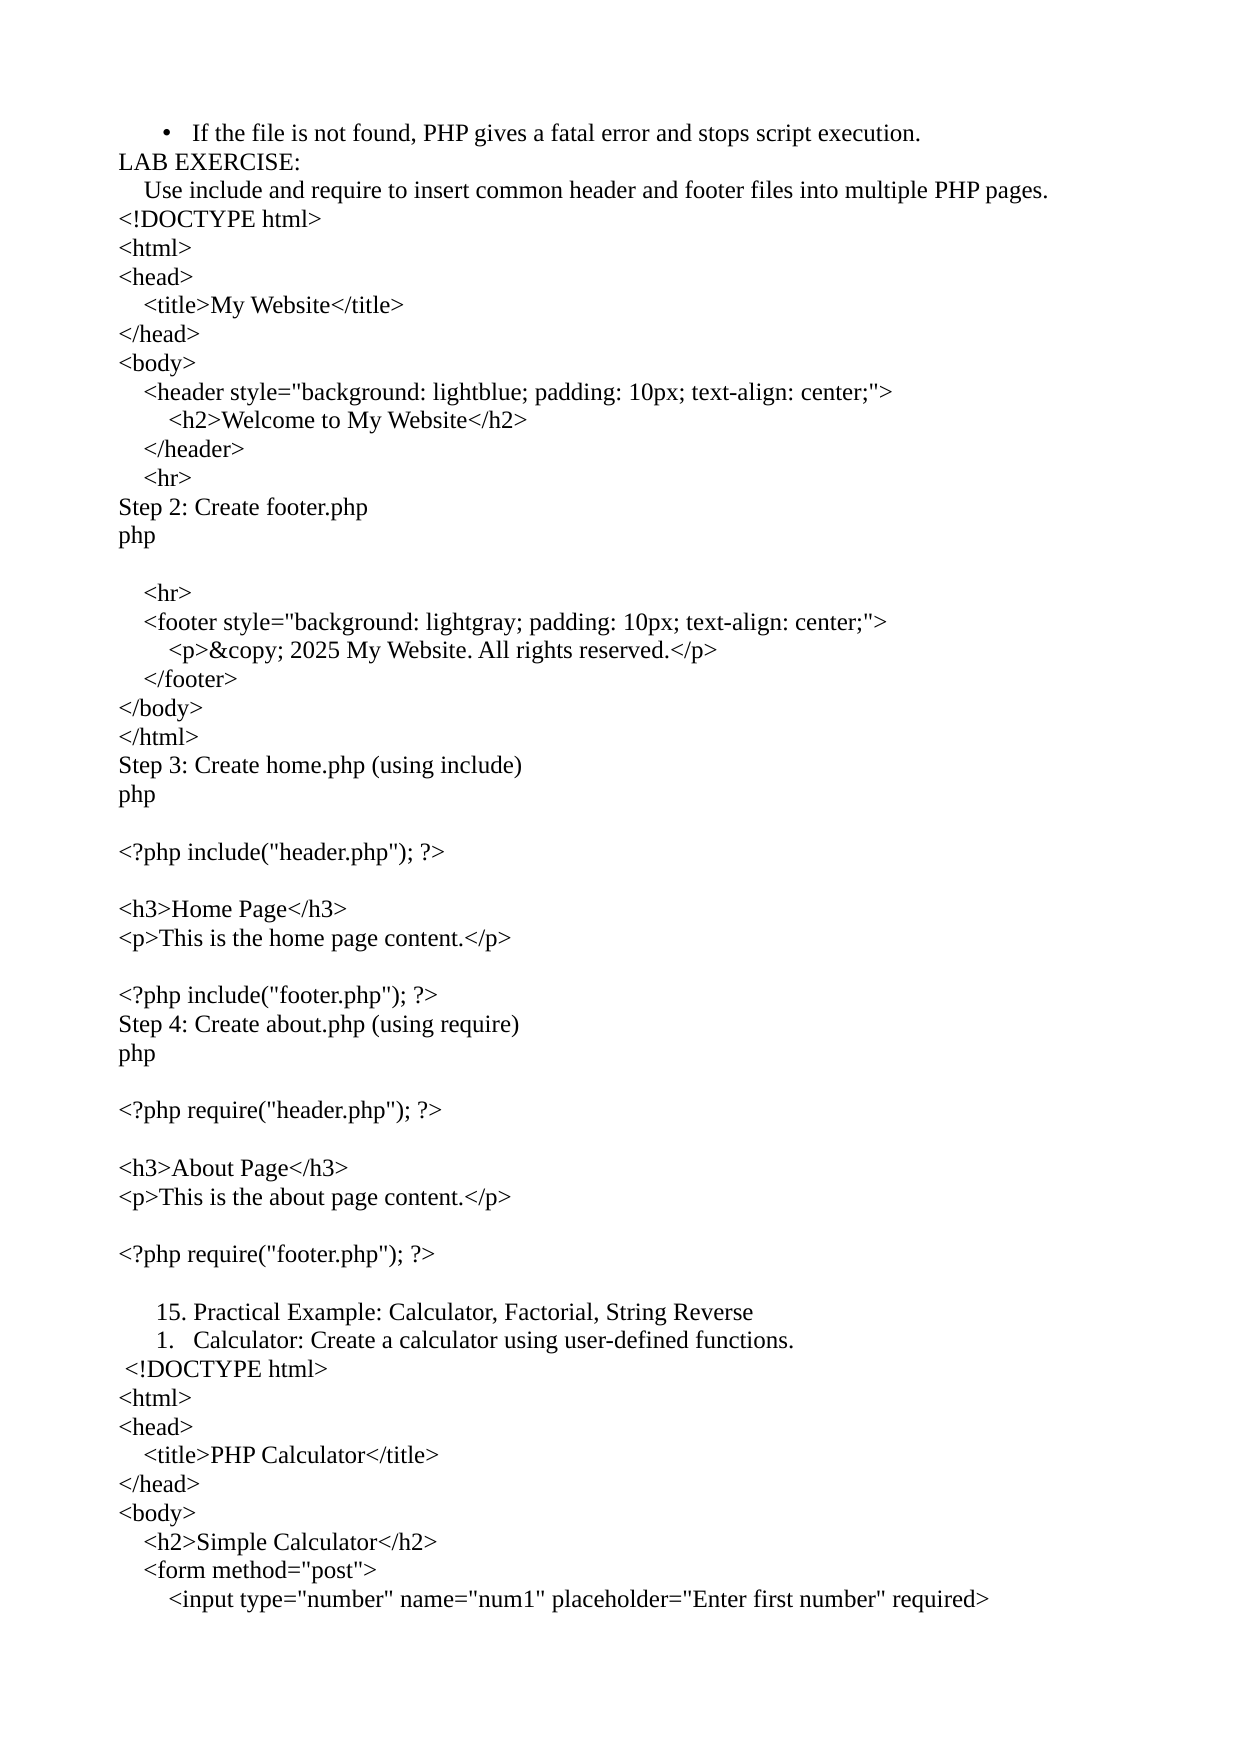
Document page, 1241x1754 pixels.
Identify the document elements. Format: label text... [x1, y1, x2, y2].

text  Use include and require to insert common header and footer files into multiple PHP pages. [118, 176, 1122, 204]
text Step 4: Create about.php (using require) [118, 1009, 1122, 1038]
text <header style="background: lightblue; padding: 10px; text-align: center;"> [118, 377, 1122, 406]
text <?php require("header.php"); ?> [118, 1096, 1122, 1124]
text Step 2: Create footer.php [118, 492, 1122, 521]
text php [118, 1038, 1122, 1067]
text <p>This is the home page content.</p> [118, 923, 1122, 952]
text </footer> [118, 664, 1122, 693]
text <?php include("header.php"); ?> [118, 837, 1122, 866]
text <p>This is the about page content.</p> [118, 1182, 1122, 1211]
text <html> [118, 1383, 1122, 1412]
list If the file is not found, PHP gives a fatal error and stops script execution. [162, 118, 1122, 147]
text LAB EXERCISE: [118, 147, 1122, 176]
text <hr> [118, 578, 1122, 607]
text Step 3: Create home.php (using include) [118, 751, 1122, 779]
text <body> [118, 348, 1122, 377]
text <h3>About Page</h3> [118, 1153, 1122, 1182]
text </head> [118, 1469, 1122, 1498]
text <!DOCTYPE html> [118, 204, 1122, 233]
text </body> [118, 693, 1122, 722]
text <?php require("footer.php"); ?> [118, 1239, 1122, 1268]
text <p>&copy; 2025 My Website. All rights reserved.</p> [118, 636, 1122, 664]
text </header> [118, 434, 1122, 463]
text <h3>Home Page</h3> [118, 894, 1122, 923]
text <hr> [118, 463, 1122, 492]
text <title>PHP Calculator</title> [118, 1441, 1122, 1469]
list Calculator: Create a calculator using user-defined functions. [156, 1326, 1122, 1354]
text <form method="post"> [118, 1556, 1122, 1584]
text <!DOCTYPE html> [118, 1354, 1122, 1383]
text <body> [118, 1498, 1122, 1527]
text php [118, 521, 1122, 549]
text </head> [118, 319, 1122, 348]
text php [118, 779, 1122, 808]
text <h2>Simple Calculator</h2> [118, 1527, 1122, 1556]
text <input type="number" name="num1" placeholder="Enter first number" required> [118, 1584, 1122, 1613]
text <footer style="background: lightgray; padding: 10px; text-align: center;"> [118, 607, 1122, 636]
text <head> [118, 1412, 1122, 1441]
text </html> [118, 722, 1122, 751]
text <head> [118, 262, 1122, 291]
text <html> [118, 233, 1122, 262]
text <?php include("footer.php"); ?> [118, 981, 1122, 1009]
list Practical Example: Calculator, Factorial, String Reverse [156, 1297, 1122, 1326]
text <h2>Welcome to My Website</h2> [118, 406, 1122, 434]
text <title>My Website</title> [118, 291, 1122, 319]
